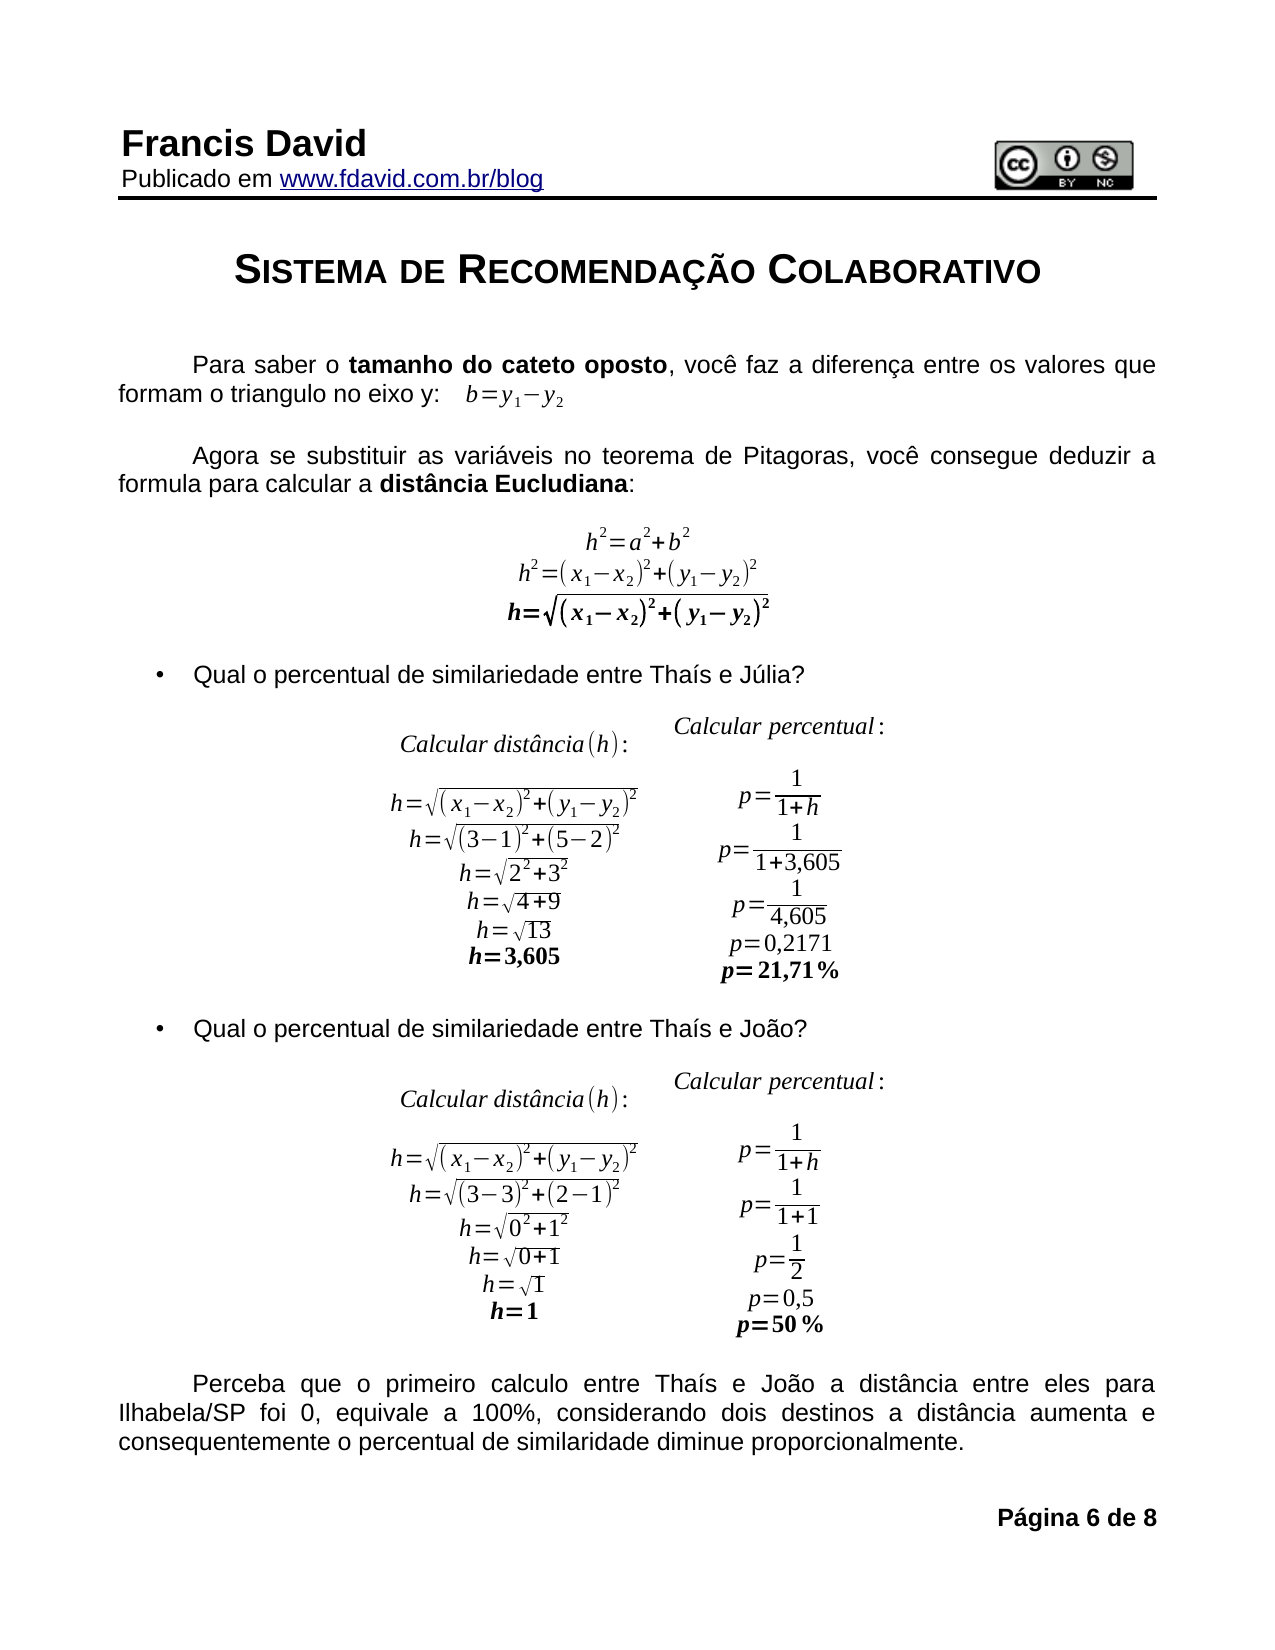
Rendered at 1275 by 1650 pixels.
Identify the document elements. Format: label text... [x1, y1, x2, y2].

list Qual o percentual de similariedade entre Thaís e João? [156, 1014, 1157, 1043]
picture [992, 138, 1137, 195]
text Para saber o tamanho do cateto oposto, você faz a diferença entre os valores que formam o triangulo no eixo y: [118, 350, 1157, 412]
list Qual o percentual de similariedade entre Thaís e Júlia? [156, 659, 1157, 688]
text Agora se substituir as variáveis no teorema de Pitagoras, você consegue deduzir a formula para calcular a distância Eucludiana: [118, 441, 1157, 498]
text Perceba que o primeiro calculo entre Thaís e João a distância entre eles para Ilhabela/SP foi 0, equivale a 100%, considerando dois destinos a distância aumenta e consequentemente o percentual de similaridade diminue proporcionalmente. [118, 1369, 1157, 1455]
